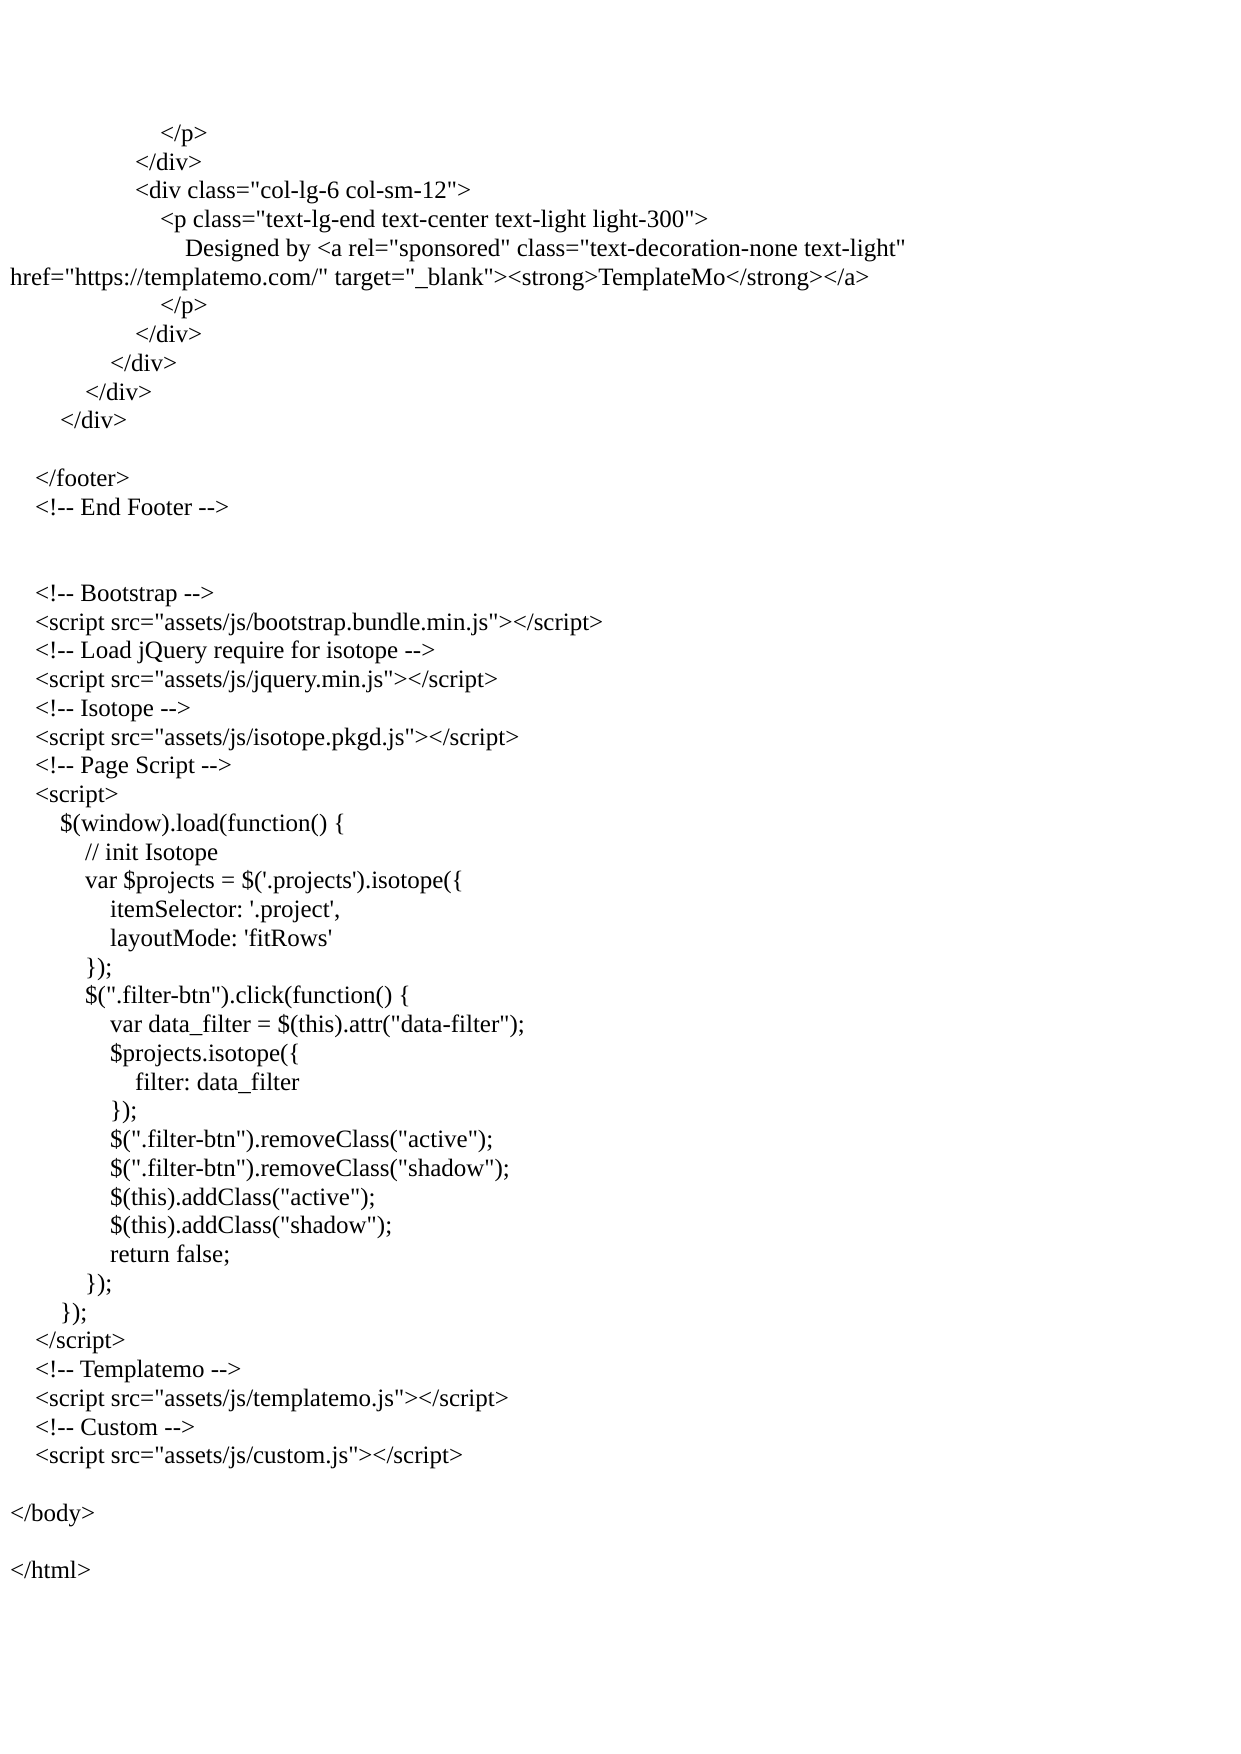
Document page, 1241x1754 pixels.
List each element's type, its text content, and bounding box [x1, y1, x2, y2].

text // init Isotope [10, 837, 1203, 866]
text </div> [10, 406, 1203, 434]
text <script src="assets/js/templatemo.js"></script> [10, 1383, 1203, 1412]
text <!-- Page Script --> [10, 751, 1203, 779]
text <script src="assets/js/jquery.min.js"></script> [10, 664, 1203, 693]
text <script src="assets/js/custom.js"></script> [10, 1441, 1203, 1469]
text </html> [10, 1556, 1203, 1584]
text <!-- Custom --> [10, 1412, 1203, 1441]
text $projects.isotope({ [10, 1038, 1203, 1067]
text <!-- End Footer --> [10, 492, 1203, 521]
text }); [10, 1096, 1203, 1124]
text <div class="col-lg-6 col-sm-12"> [10, 176, 1203, 204]
text </body> [10, 1498, 1203, 1527]
text }); [10, 952, 1203, 981]
text }); [10, 1297, 1203, 1326]
text $(".filter-btn").removeClass("shadow"); [10, 1153, 1203, 1182]
text $(".filter-btn").removeClass("active"); [10, 1124, 1203, 1153]
text $(".filter-btn").click(function() { [10, 981, 1203, 1009]
text <script> [10, 779, 1203, 808]
text <script src="assets/js/isotope.pkgd.js"></script> [10, 722, 1203, 751]
text </footer> [10, 463, 1203, 492]
text </div> [10, 348, 1203, 377]
text <!-- Bootstrap --> [10, 578, 1203, 607]
text var data_filter = $(this).attr("data-filter"); [10, 1009, 1203, 1038]
text filter: data_filter [10, 1067, 1203, 1096]
text itemSelector: '.project', [10, 894, 1203, 923]
text <p class="text-lg-end text-center text-light light-300"> [10, 204, 1203, 233]
text <!-- Templatemo --> [10, 1354, 1203, 1383]
text </script> [10, 1326, 1203, 1354]
text <script src="assets/js/bootstrap.bundle.min.js"></script> [10, 607, 1203, 636]
text <!-- Isotope --> [10, 693, 1203, 722]
text </div> [10, 319, 1203, 348]
text $(window).load(function() { [10, 808, 1203, 837]
text return false; [10, 1239, 1203, 1268]
text $(this).addClass("active"); [10, 1182, 1203, 1211]
text <!-- Load jQuery require for isotope --> [10, 636, 1203, 664]
text </div> [10, 377, 1203, 406]
text var $projects = $('.projects').isotope({ [10, 866, 1203, 894]
text </div> [10, 147, 1203, 176]
text Designed by <a rel="sponsored" class="text-decoration-none text-light" href="https://templatemo.com/" target="_blank"><strong>TemplateMo</strong></a> [10, 233, 1203, 291]
text layoutMode: 'fitRows' [10, 923, 1203, 952]
text </p> [10, 118, 1203, 147]
text $(this).addClass("shadow"); [10, 1211, 1203, 1239]
text }); [10, 1268, 1203, 1297]
text </p> [10, 291, 1203, 319]
